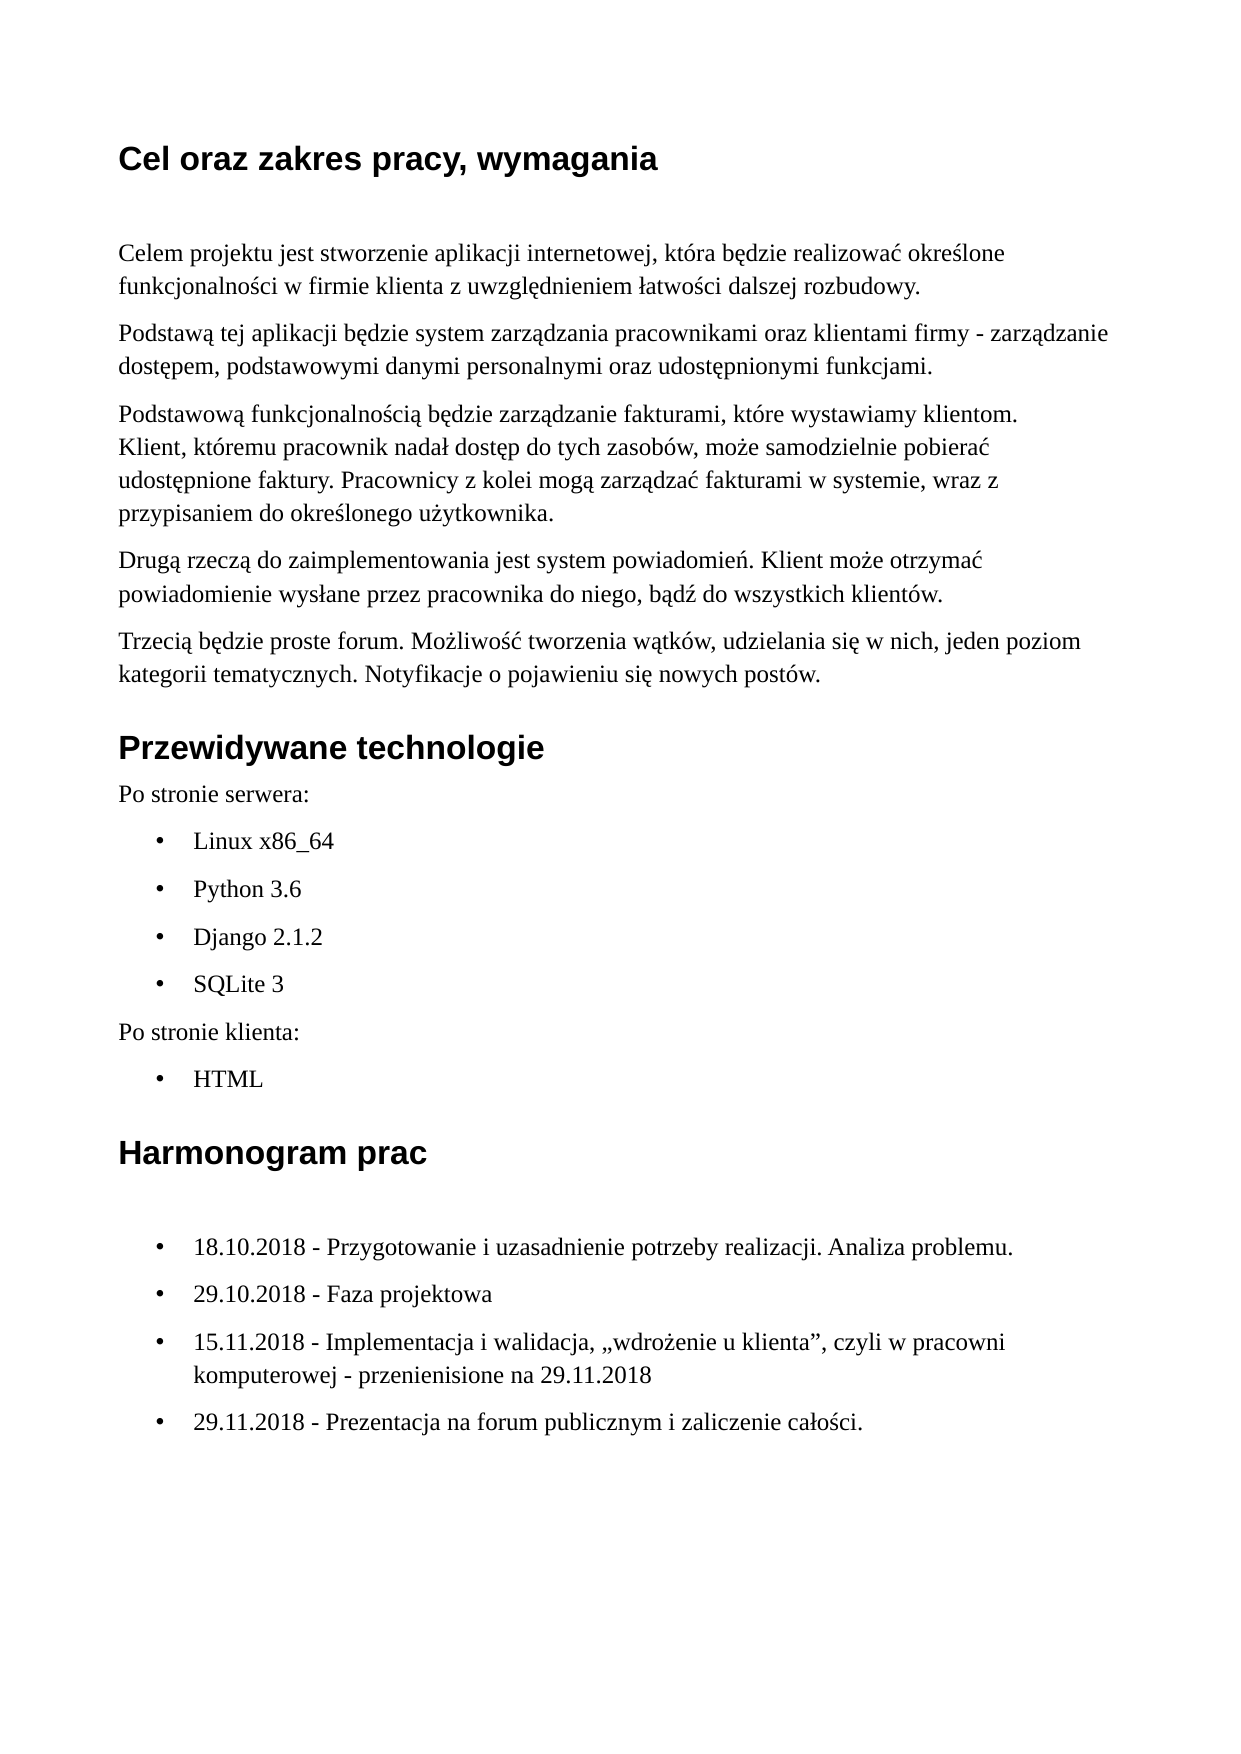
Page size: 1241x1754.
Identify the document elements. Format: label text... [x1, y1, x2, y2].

list Django 2.1.2 [156, 922, 1122, 950]
list 15.11.2018 - Implementacja i walidacja, „wdrożenie u klienta”, czyli w pracowni komputerowej - przenienisione na 29.11.2018 [156, 1327, 1122, 1389]
text Trzecią będzie proste forum. Możliwość tworzenia wątków, udzielania się w nich, jeden poziom kategorii tematycznych. Notyfikacje o pojawieniu się nowych postów. [118, 626, 1122, 688]
text Podstawową funkcjonalnością będzie zarządzanie fakturami, które wystawiamy klientom. Klient, któremu pracownik nadał dostęp do tych zasobów, może samodzielnie pobierać udostępnione faktury. Pracownicy z kolei mogą zarządzać fakturami w systemie, wraz z przypisaniem do określonego użytkownika. [118, 399, 1122, 527]
text Celem projektu jest stworzenie aplikacji internetowej, która będzie realizować określone funkcjonalności w firmie klienta z uwzględnieniem łatwości dalszej rozbudowy. [118, 238, 1122, 299]
list Linux x86_64 [156, 826, 1122, 855]
subtitle Cel oraz zakres pracy, wymagania [118, 139, 1122, 178]
subtitle Przewidywane technologie [118, 728, 1122, 766]
list 29.10.2018 - Faza projektowa [156, 1279, 1122, 1308]
list HTML [156, 1064, 1122, 1093]
subtitle Harmonogram prac [118, 1133, 1122, 1172]
text Po stronie klienta: [118, 1017, 1122, 1046]
list 18.10.2018 - Przygotowanie i uzasadnienie potrzeby realizacji. Analiza problemu. [156, 1232, 1122, 1260]
list SQLite 3 [156, 969, 1122, 998]
text Podstawą tej aplikacji będzie system zarządzania pracownikami oraz klientami firmy - zarządzanie dostępem, podstawowymi danymi personalnymi oraz udostępnionymi funkcjami. [118, 318, 1122, 380]
list Python 3.6 [156, 874, 1122, 903]
text Drugą rzeczą do zaimplementowania jest system powiadomień. Klient może otrzymać powiadomienie wysłane przez pracownika do niego, bądź do wszystkich klientów. [118, 546, 1122, 607]
list 29.11.2018 - Prezentacja na forum publicznym i zaliczenie całości. [156, 1407, 1122, 1436]
text Po stronie serwera: [118, 779, 1122, 808]
